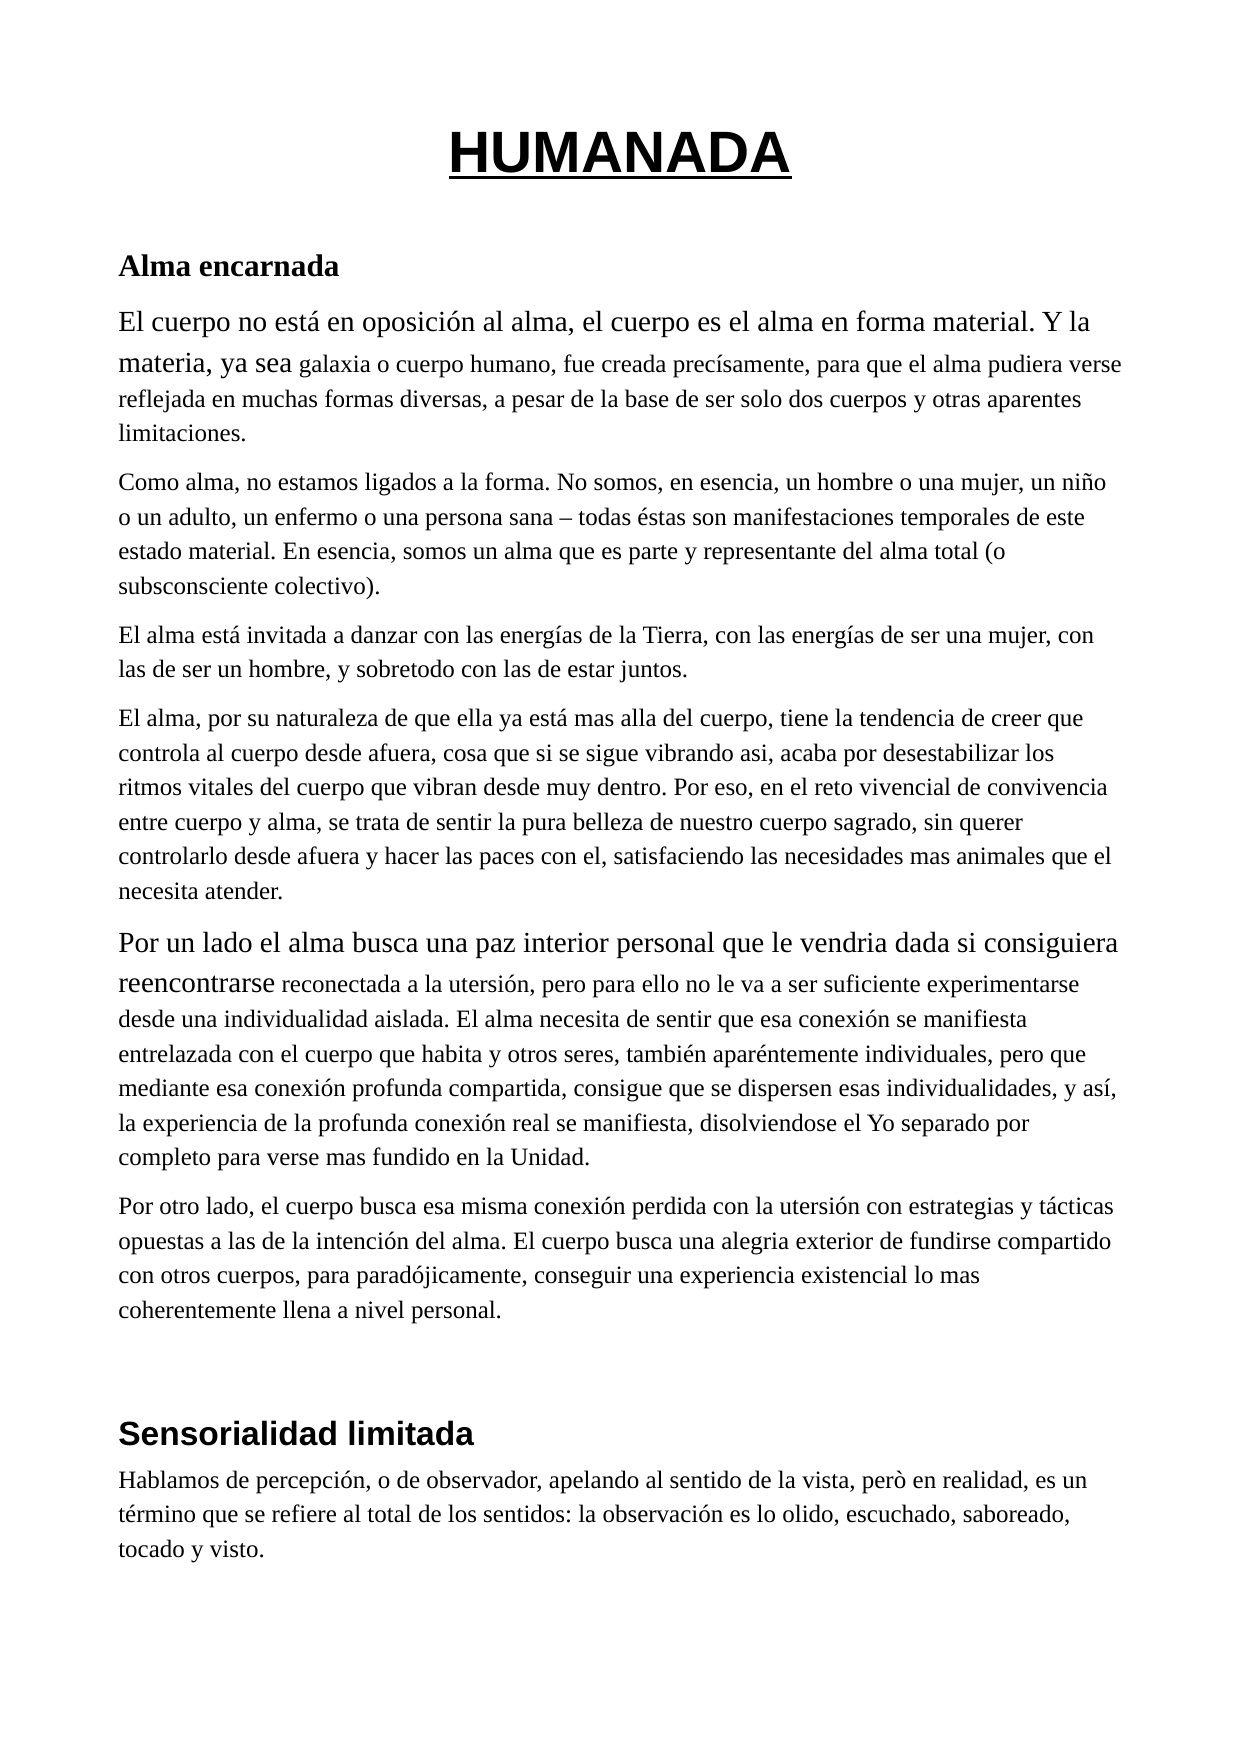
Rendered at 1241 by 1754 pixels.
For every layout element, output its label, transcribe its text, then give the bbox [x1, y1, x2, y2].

subtitle HUMANADA [118, 118, 1122, 185]
text El alma, por su naturaleza de que ella ya está mas alla del cuerpo, tiene la tendencia de creer que controla al cuerpo desde afuera, cosa que si se sigue vibrando asi, acaba por desestabilizar los ritmos vitales del cuerpo que vibran desde muy dentro. Por eso, en el reto vivencial de convivencia entre cuerpo y alma, se trata de sentir la pura belleza de nuestro cuerpo sagrado, sin querer controlarlo desde afuera y hacer las paces con el, satisfaciendo las necesidades mas animales que el necesita atender. [118, 703, 1122, 905]
text Como alma, no estamos ligados a la forma. No somos, en esencia, un hombre o una mujer, un niño o un adulto, un enfermo o una persona sana – todas éstas son manifestaciones temporales de este estado material. En esencia, somos un alma que es parte y representante del alma total (o subsconsciente colectivo). [118, 467, 1122, 600]
text El alma está invitada a danzar con las energías de la Tierra, con las energías de ser una mujer, con las de ser un hombre, y sobretodo con las de estar juntos. [118, 620, 1122, 683]
subtitle Sensorialidad limitada [118, 1414, 1122, 1452]
text Por otro lado, el cuerpo busca esa misma conexión perdida con la utersión con estrategias y tácticas opuestas a las de la intención del alma. El cuerpo busca una alegria exterior de fundirse compartido con otros cuerpos, para paradójicamente, conseguir una experiencia existencial lo mas coherentemente llena a nivel personal. [118, 1191, 1122, 1324]
text Alma encarnada [118, 247, 1122, 283]
text Por un lado el alma busca una paz interior personal que le vendria dada si consiguiera reencontrarse reconectada a la utersión, pero para ello no le va a ser suficiente experimentarse desde una individualidad aislada. El alma necesita de sentir que esa conexión se manifiesta entrelazada con el cuerpo que habita y otros seres, también aparéntemente individuales, pero que mediante esa conexión profunda compartida, consigue que se dispersen esas individualidades, y así, la experiencia de la profunda conexión real se manifiesta, disolviendose el Yo separado por completo para verse mas fundido en la Unidad. [118, 925, 1122, 1171]
text Hablamos de percepción, o de observador, apelando al sentido de la vista, però en realidad, es un término que se refiere al total de los sentidos: la observación es lo olido, escuchado, saboreado, tocado y visto. [118, 1465, 1122, 1563]
text El cuerpo no está en oposición al alma, el cuerpo es el alma en forma material. Y la materia, ya sea galaxia o cuerpo humano, fue creada precísamente, para que el alma pudiera verse reflejada en muchas formas diversas, a pesar de la base de ser solo dos cuerpos y otras aparentes limitaciones. [118, 304, 1122, 447]
